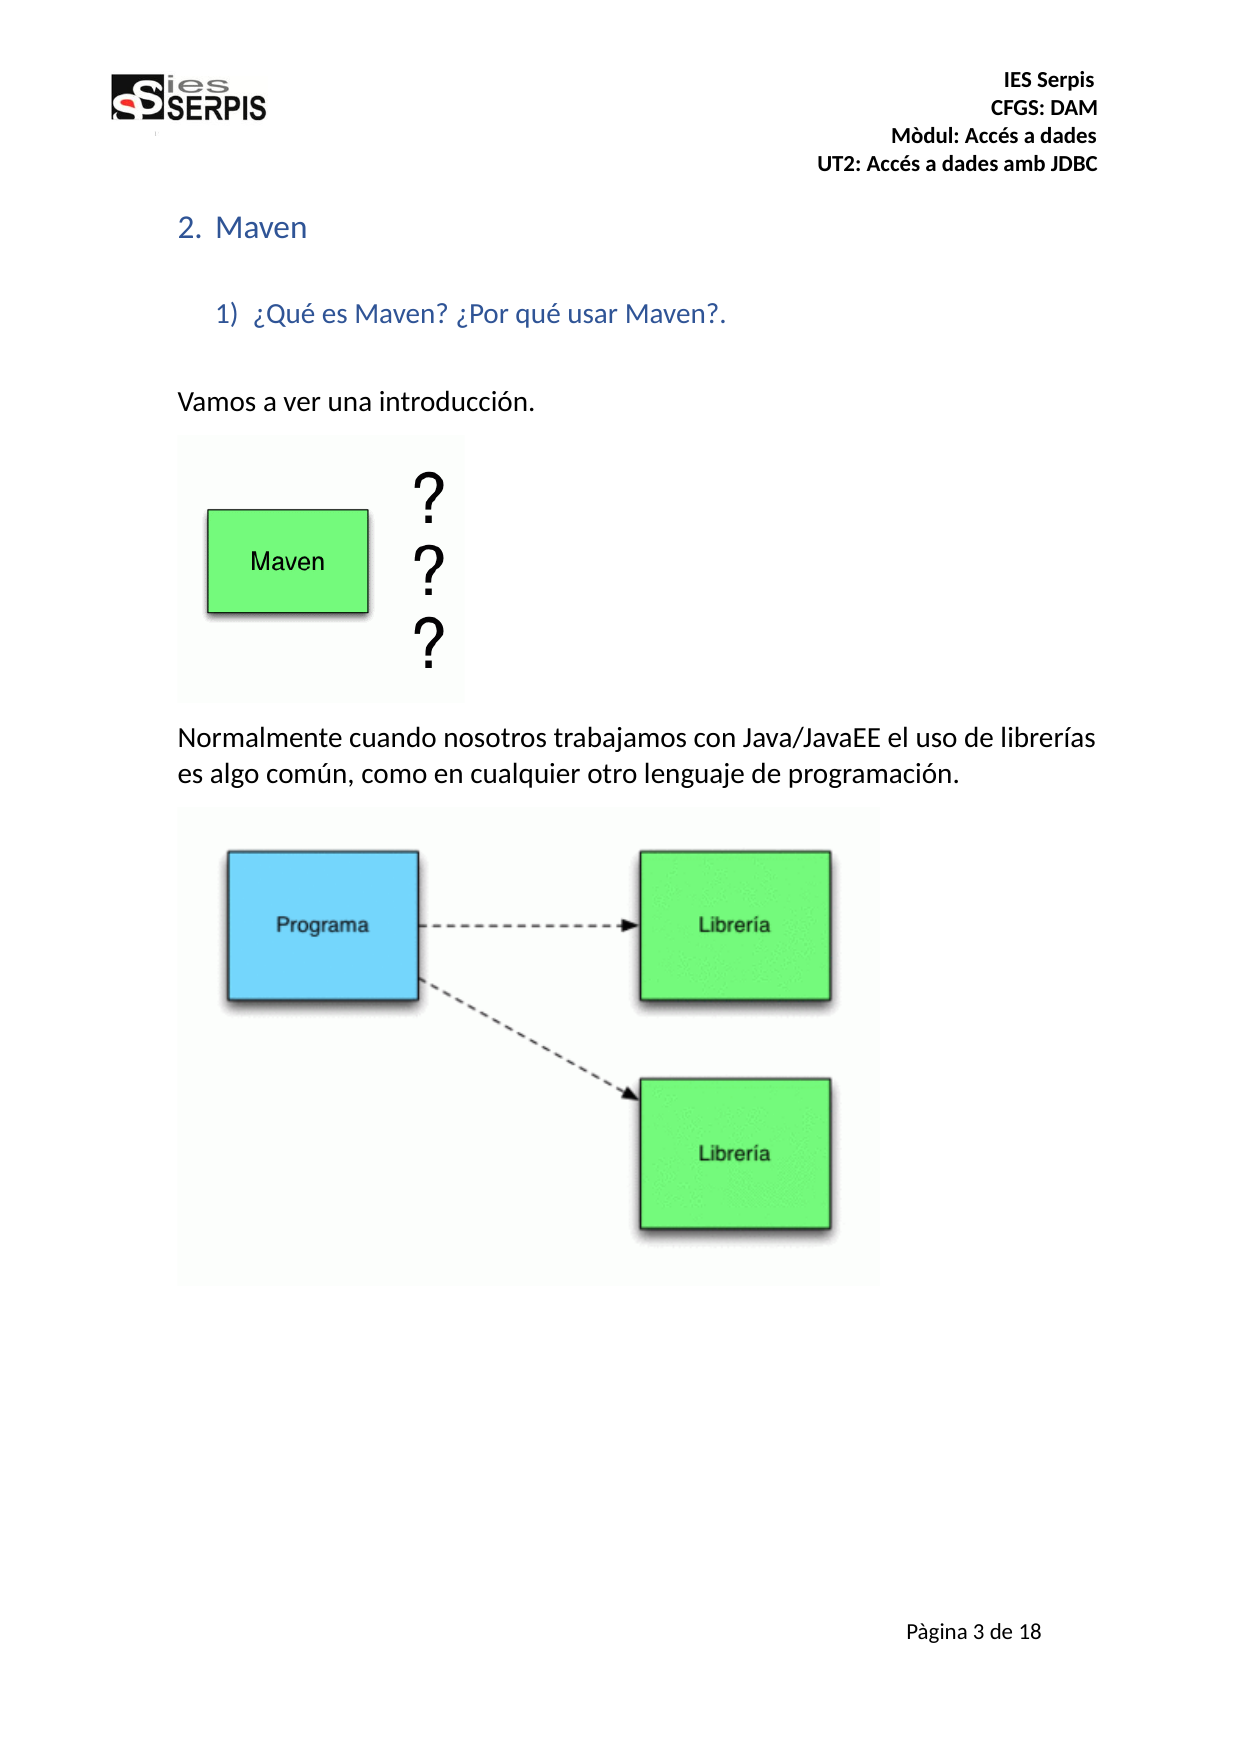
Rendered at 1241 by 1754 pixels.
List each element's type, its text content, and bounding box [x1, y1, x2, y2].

text Vamos a ver una introducción. [177, 383, 1122, 419]
text Normalmente cuando nosotros trabajamos con Java/JavaEE el uso de librerías es algo común, como en cualquier otro lenguaje de programación. [177, 719, 1122, 791]
subtitle ¿Qué es Maven? ¿Por qué usar Maven?. [215, 295, 1122, 331]
subtitle Maven [177, 206, 1122, 246]
